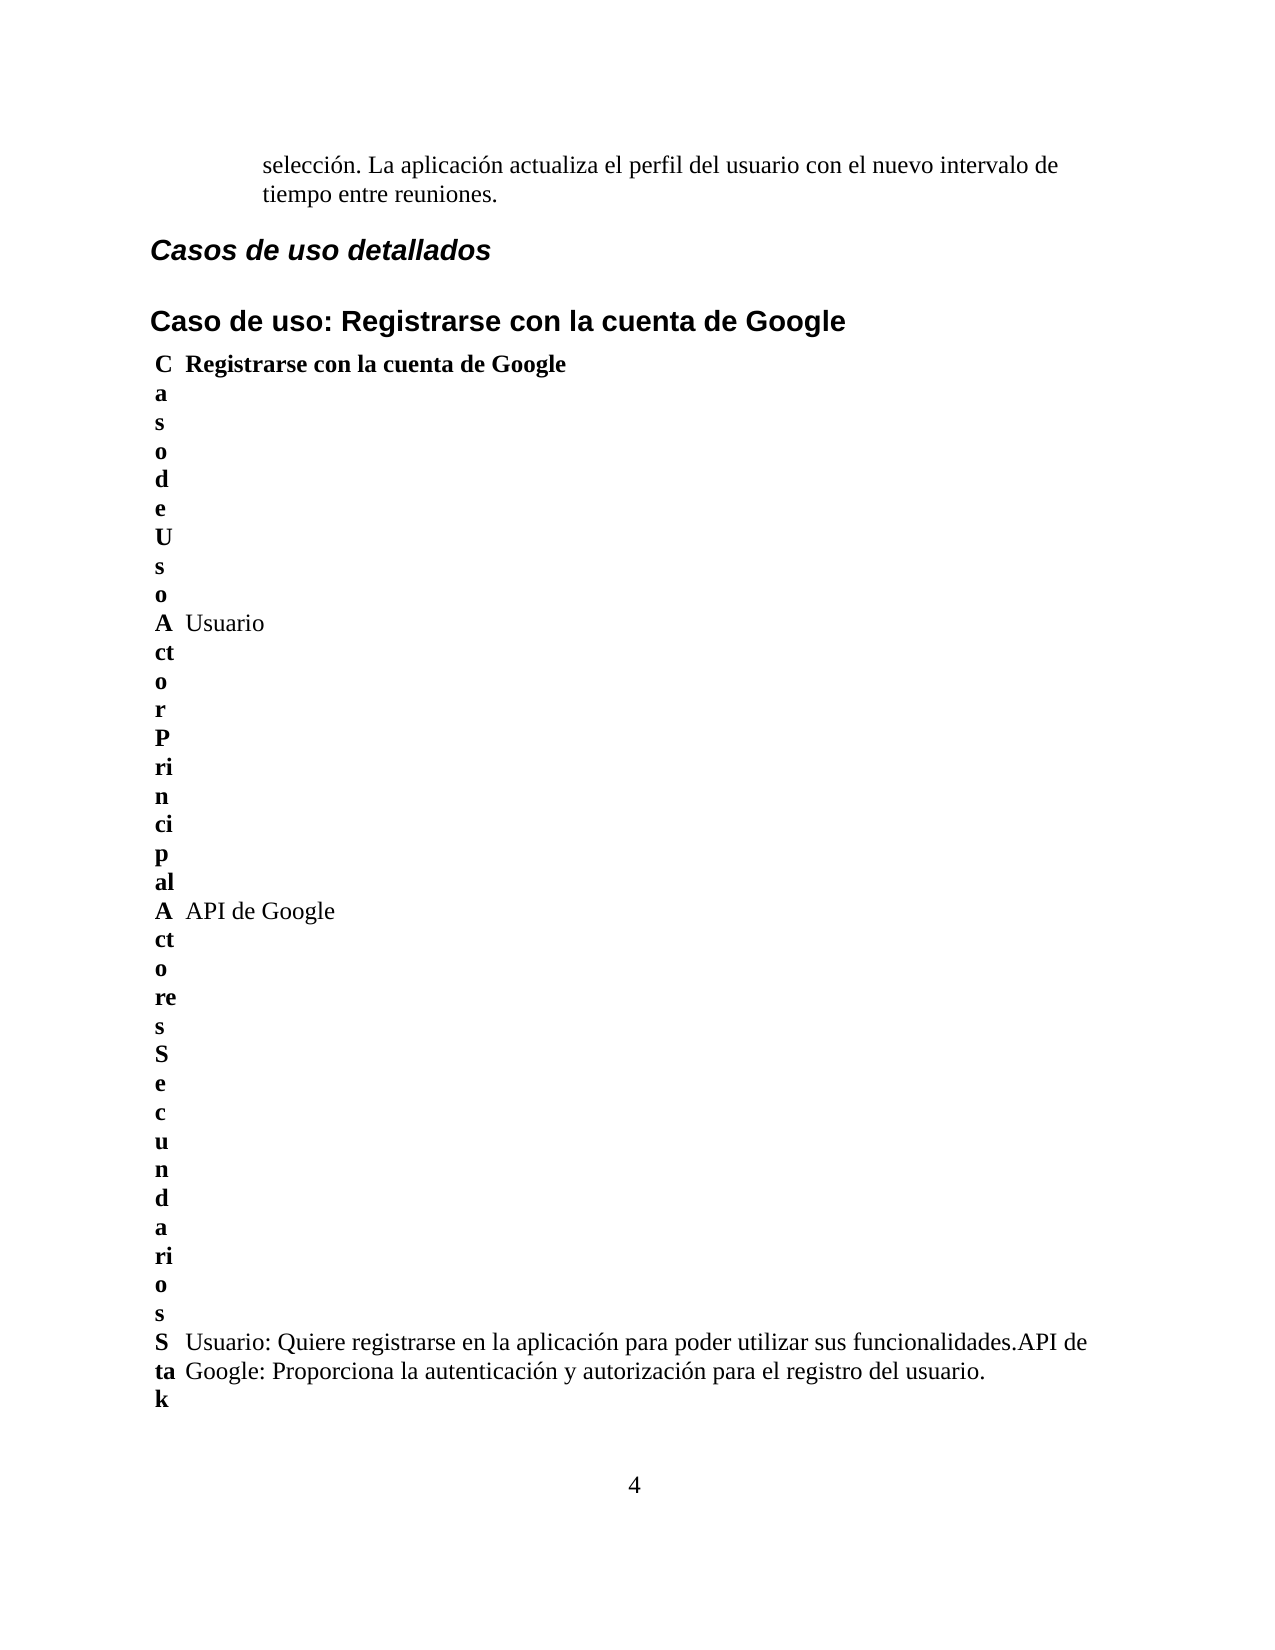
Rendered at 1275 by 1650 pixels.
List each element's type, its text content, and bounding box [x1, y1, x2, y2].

table_cell Usuario: Quiere registrarse en la aplicación para poder utilizar sus funcionalidades.API de Google: Proporciona la autenticación y autorización para el registro del usuario. [181, 1327, 1125, 1413]
table_cell API de Google [181, 896, 1125, 1327]
subtitle Casos de uso detallados [150, 232, 1125, 266]
subtitle Caso de uso: Registrarse con la cuenta de Google [150, 303, 1125, 337]
table_cell Actor Principal [150, 608, 181, 896]
table_cell Usuario [181, 608, 1125, 896]
list selección. La aplicación actualiza el perfil del usuario con el nuevo intervalo de tiempo entre reuniones. [225, 150, 1125, 207]
table_header Registrarse con la cuenta de Google [181, 350, 1125, 608]
table_cell Actores Secundarios [150, 896, 181, 1327]
table_header Caso de Uso [150, 350, 181, 608]
table_cell Stak [150, 1327, 181, 1413]
